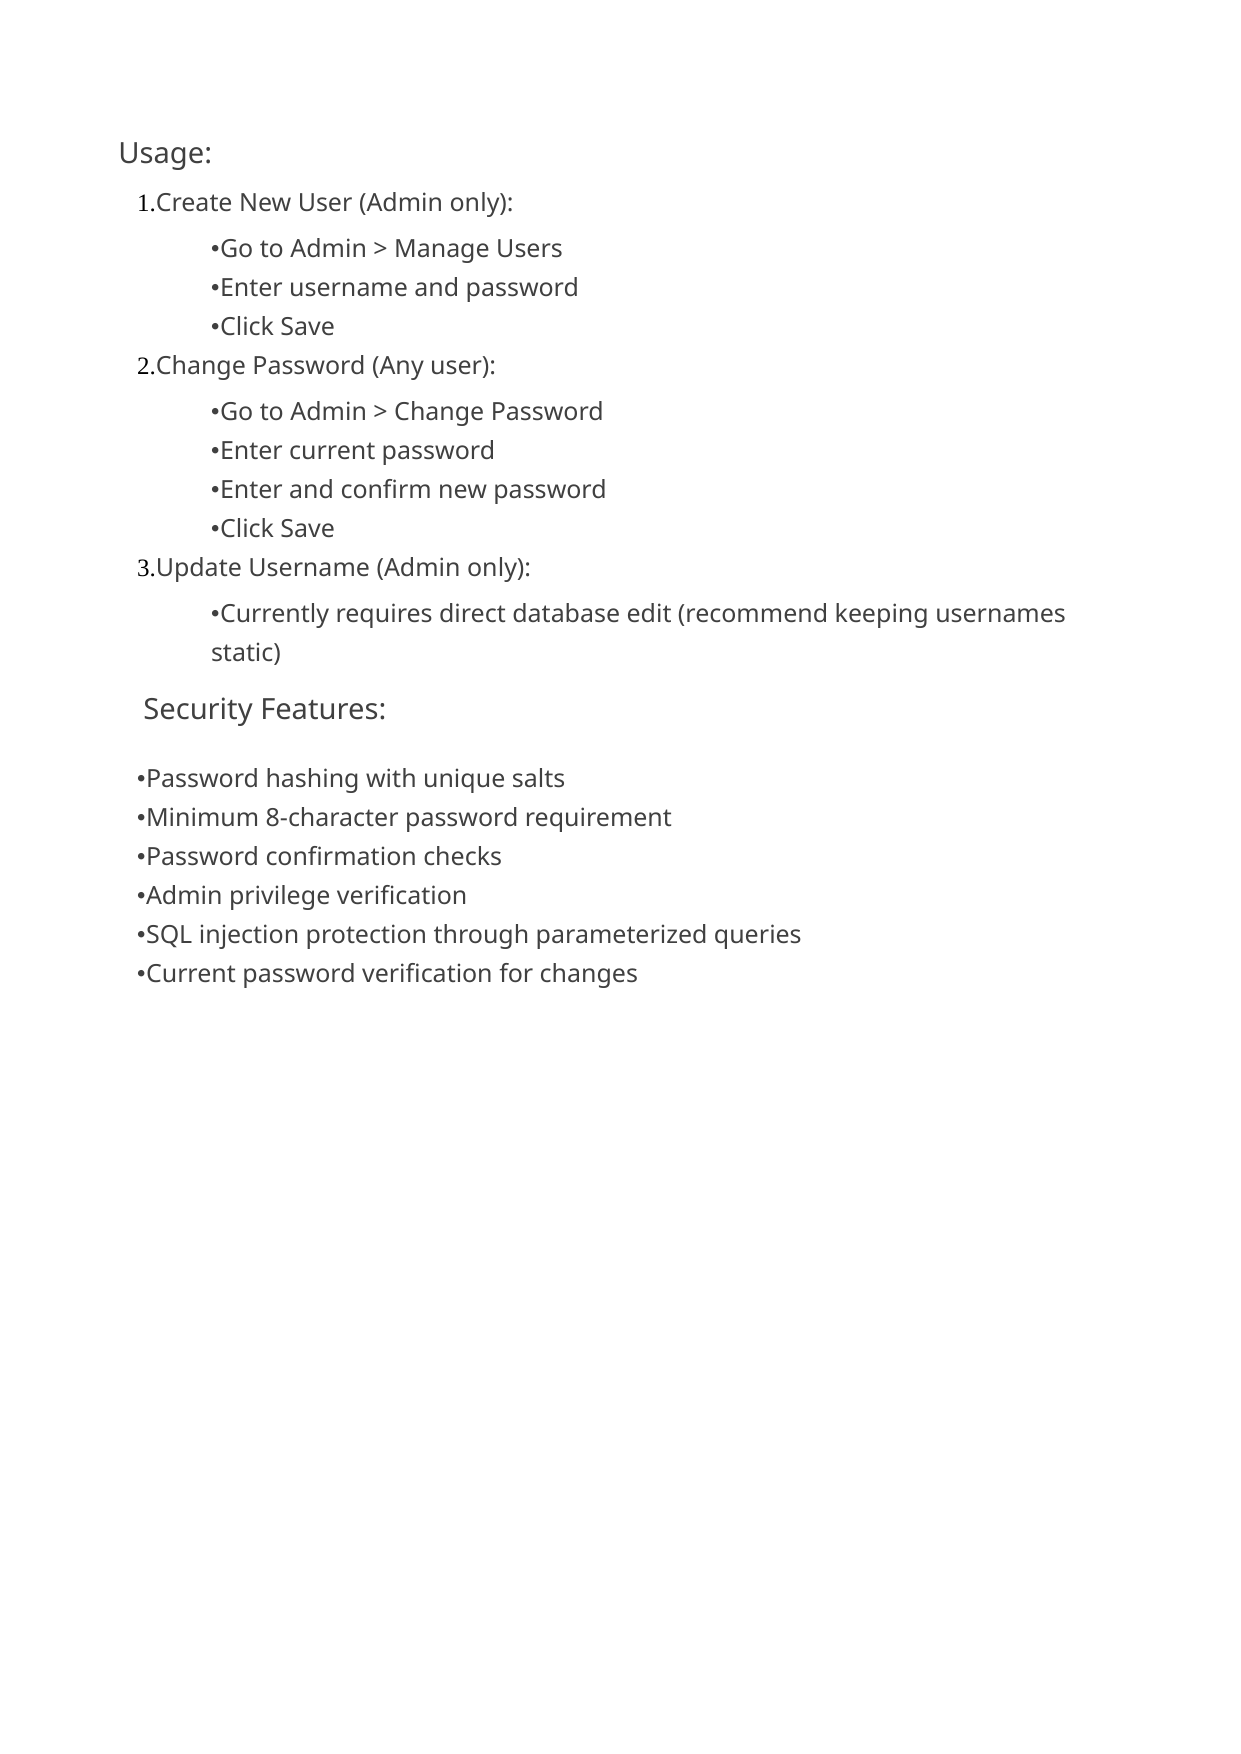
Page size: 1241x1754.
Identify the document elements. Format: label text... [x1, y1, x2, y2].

list SQL injection protection through parameterized queries [118, 917, 1122, 951]
list Go to Admin > Manage Users [118, 230, 1122, 264]
list Enter current password [118, 432, 1122, 466]
list Current password verification for changes [118, 956, 1122, 990]
list Password hashing with unique salts [118, 760, 1122, 794]
list Create New User (Admin only): [118, 185, 1122, 219]
list Update Username (Admin only): [118, 550, 1122, 584]
subtitle Usage: [118, 133, 1122, 172]
subtitle Security Features: [143, 688, 1122, 728]
list Click Save [118, 309, 1122, 343]
list Enter username and password [118, 269, 1122, 303]
list Minimum 8-character password requirement [118, 799, 1122, 833]
list Admin privilege verification [118, 878, 1122, 912]
list Enter and confirm new password [118, 472, 1122, 506]
list Go to Admin > Change Password [118, 393, 1122, 427]
list Click Save [118, 511, 1122, 545]
list Password confirmation checks [118, 838, 1122, 873]
list Change Password (Any user): [118, 348, 1122, 382]
list Currently requires direct database edit (recommend keeping usernames static) [118, 595, 1122, 668]
